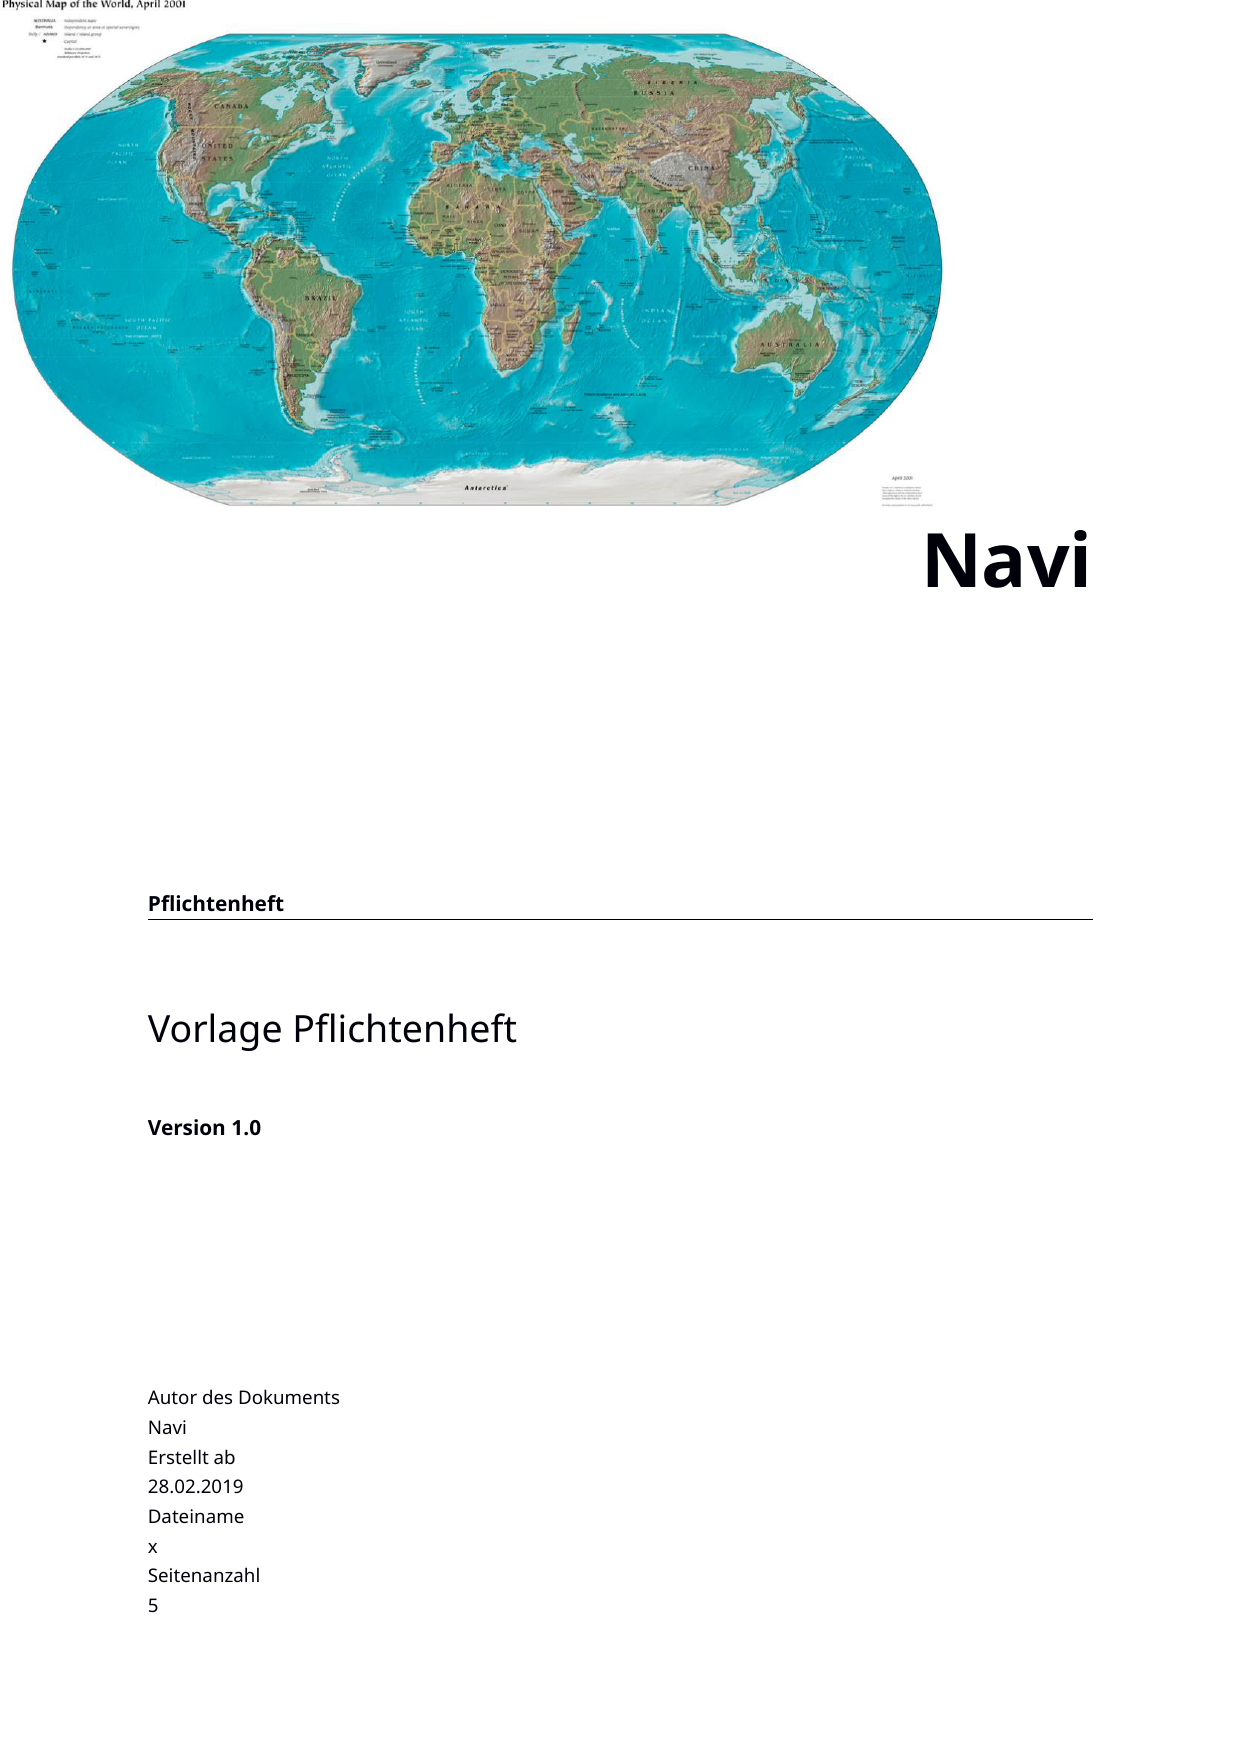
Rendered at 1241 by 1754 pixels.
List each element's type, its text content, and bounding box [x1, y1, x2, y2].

text Navi [148, 148, 1093, 609]
text Version 1.0 [148, 1113, 1093, 1142]
text Vorlage Pflichtenheft [148, 1003, 1093, 1054]
text Pflichtenheft [148, 889, 1093, 919]
